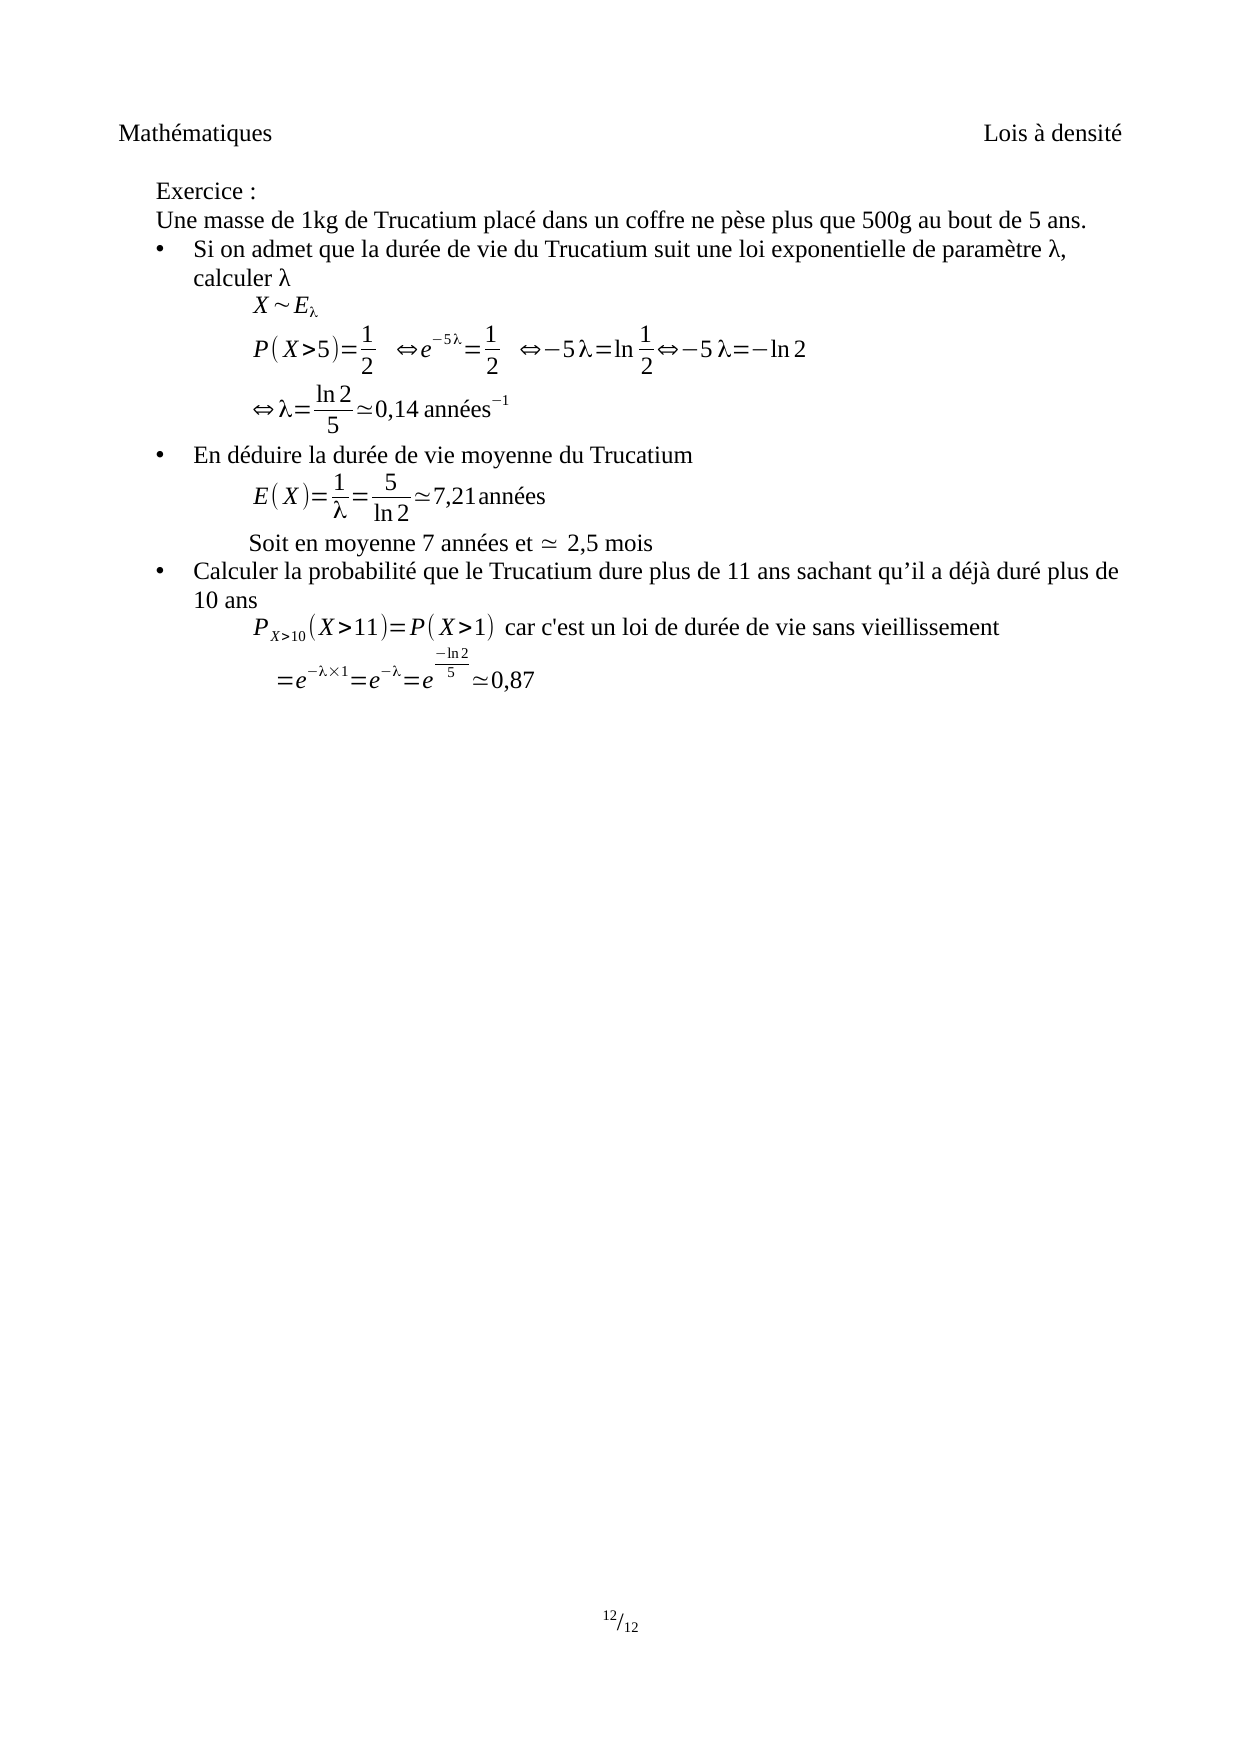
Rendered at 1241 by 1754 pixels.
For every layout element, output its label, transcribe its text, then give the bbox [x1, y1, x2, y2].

list Calculer la probabilité que le Trucatium dure plus de 11 ans sachant qu’il a déjà duré plus de 10 ans [156, 556, 1122, 614]
list Une masse de 1kg de Trucatium placé dans un coffre ne pèse plus que 500g au bout de 5 ans. [118, 205, 1122, 234]
list Si on admet que la durée de vie du Trucatium suit une loi exponentielle de paramètre λ, [156, 234, 1122, 263]
list calculer λ [156, 263, 1122, 291]
list En déduire la durée de vie moyenne du Trucatium [156, 440, 1122, 468]
list Exercice : [118, 176, 1122, 205]
